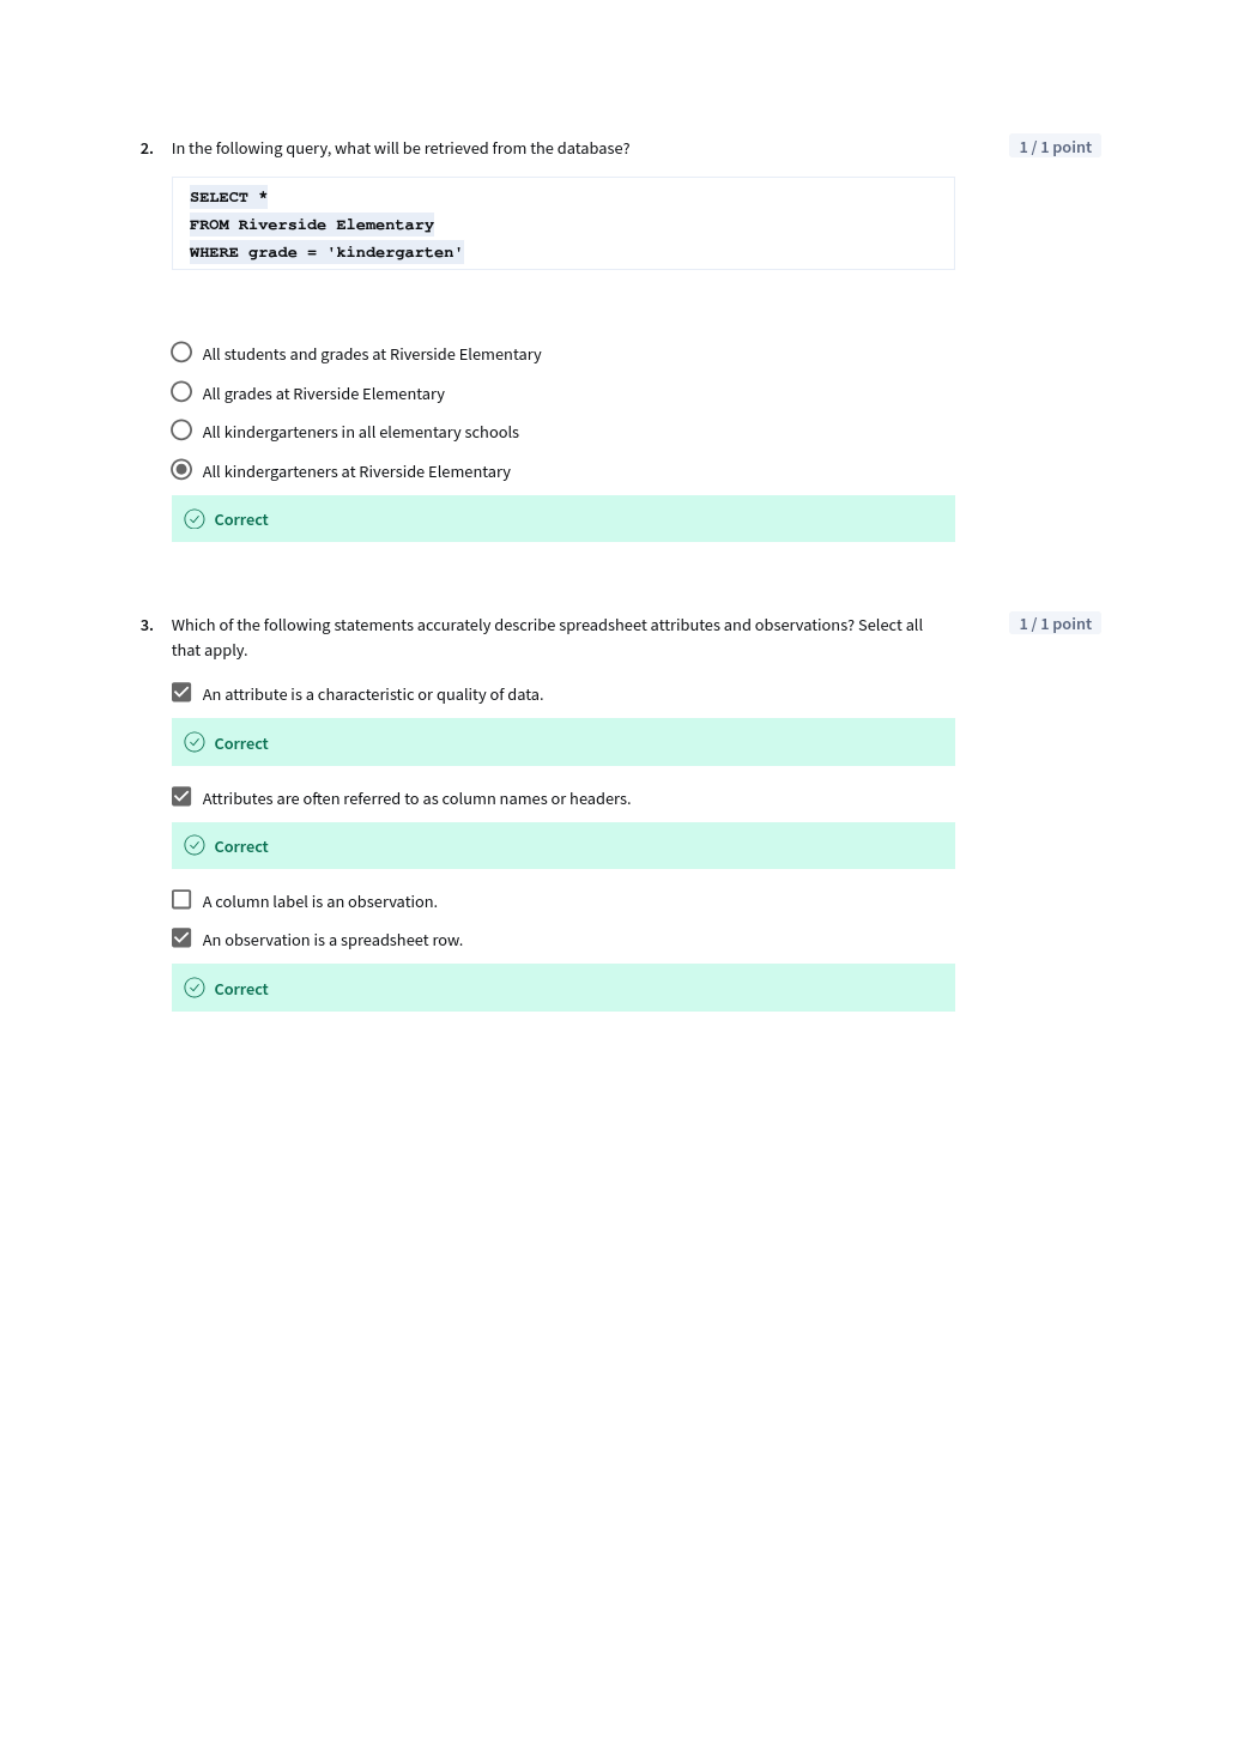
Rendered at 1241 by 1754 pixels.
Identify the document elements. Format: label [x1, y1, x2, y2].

picture [118, 118, 1123, 1026]
